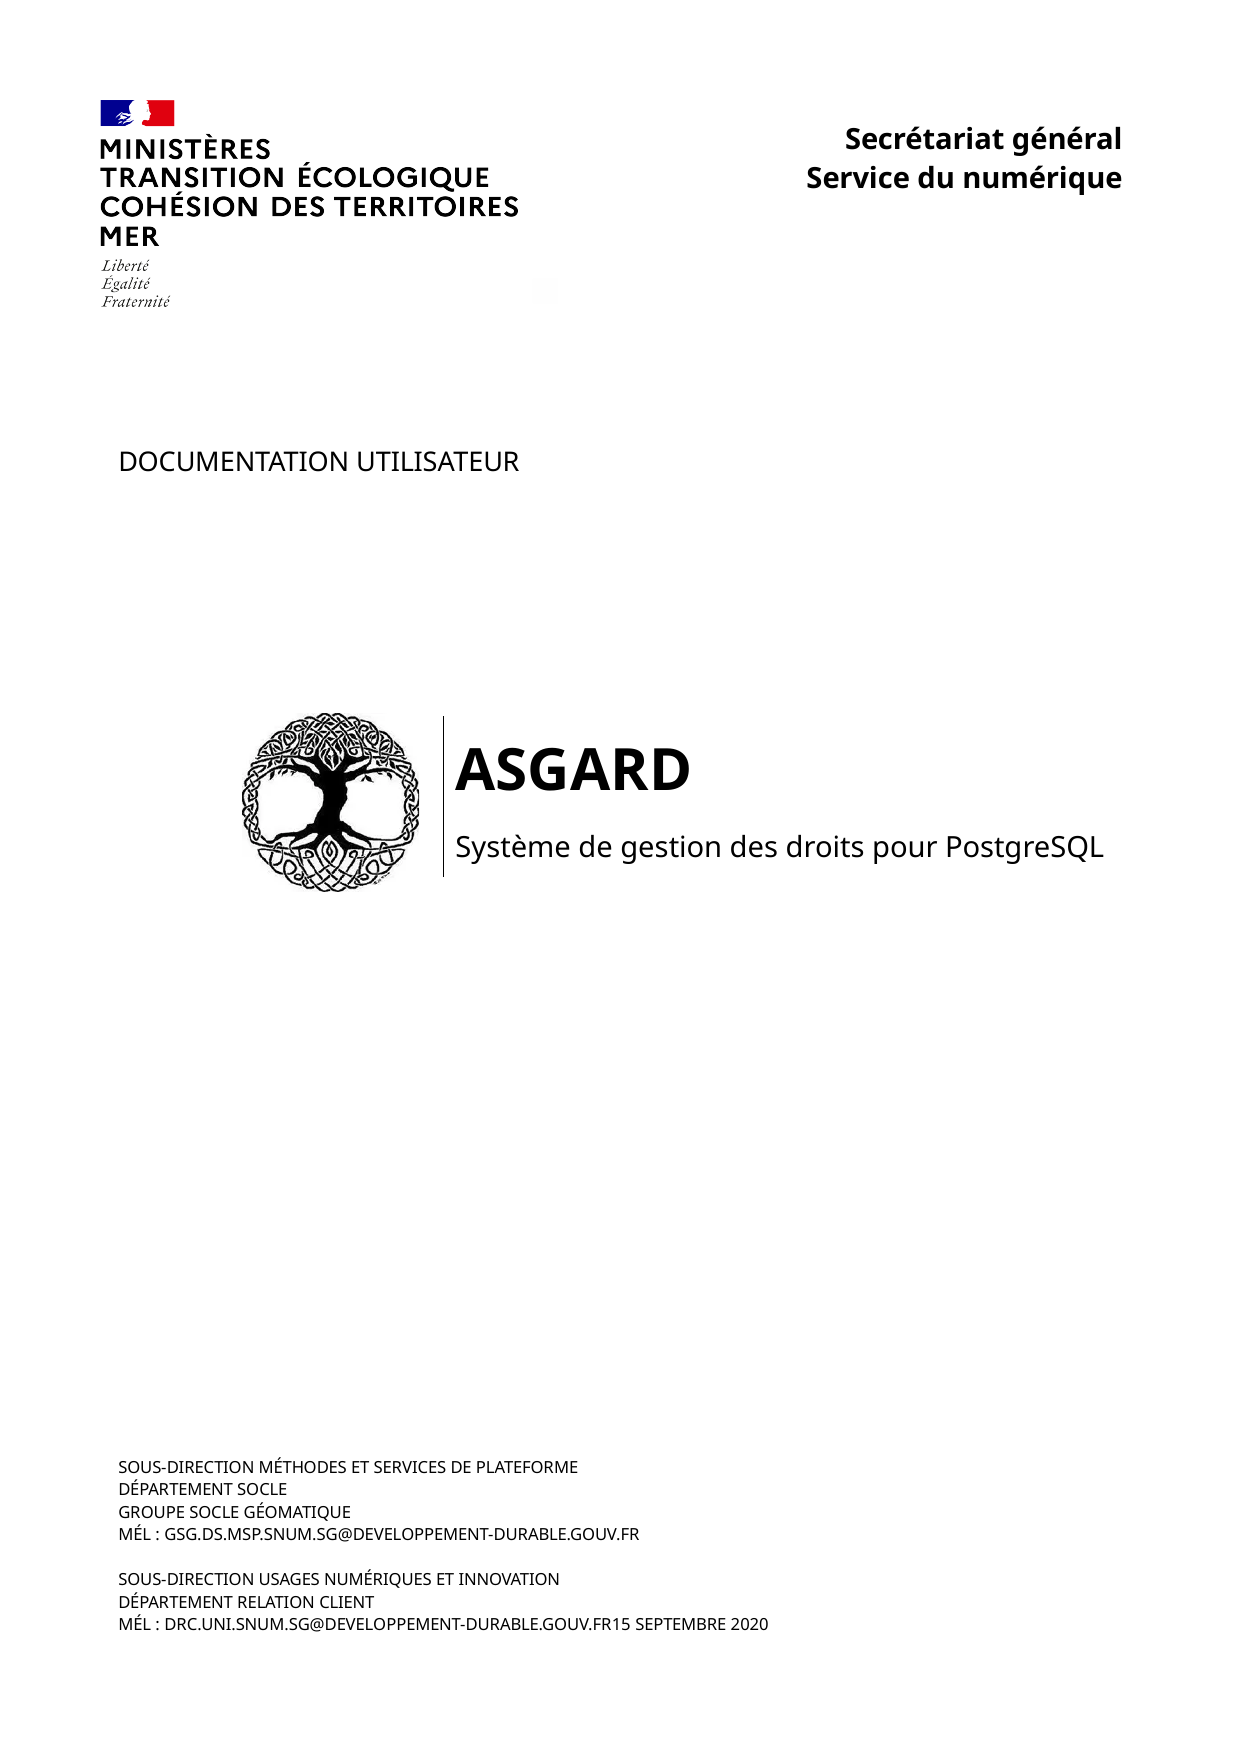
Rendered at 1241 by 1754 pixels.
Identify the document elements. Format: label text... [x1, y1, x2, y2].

title ASGARD [444, 716, 1122, 807]
subtitle Système de gestion des droits pour PostgreSQL [444, 814, 1122, 877]
picture [100, 100, 559, 307]
picture [242, 713, 420, 892]
text Documentation utilisateur [118, 443, 679, 480]
